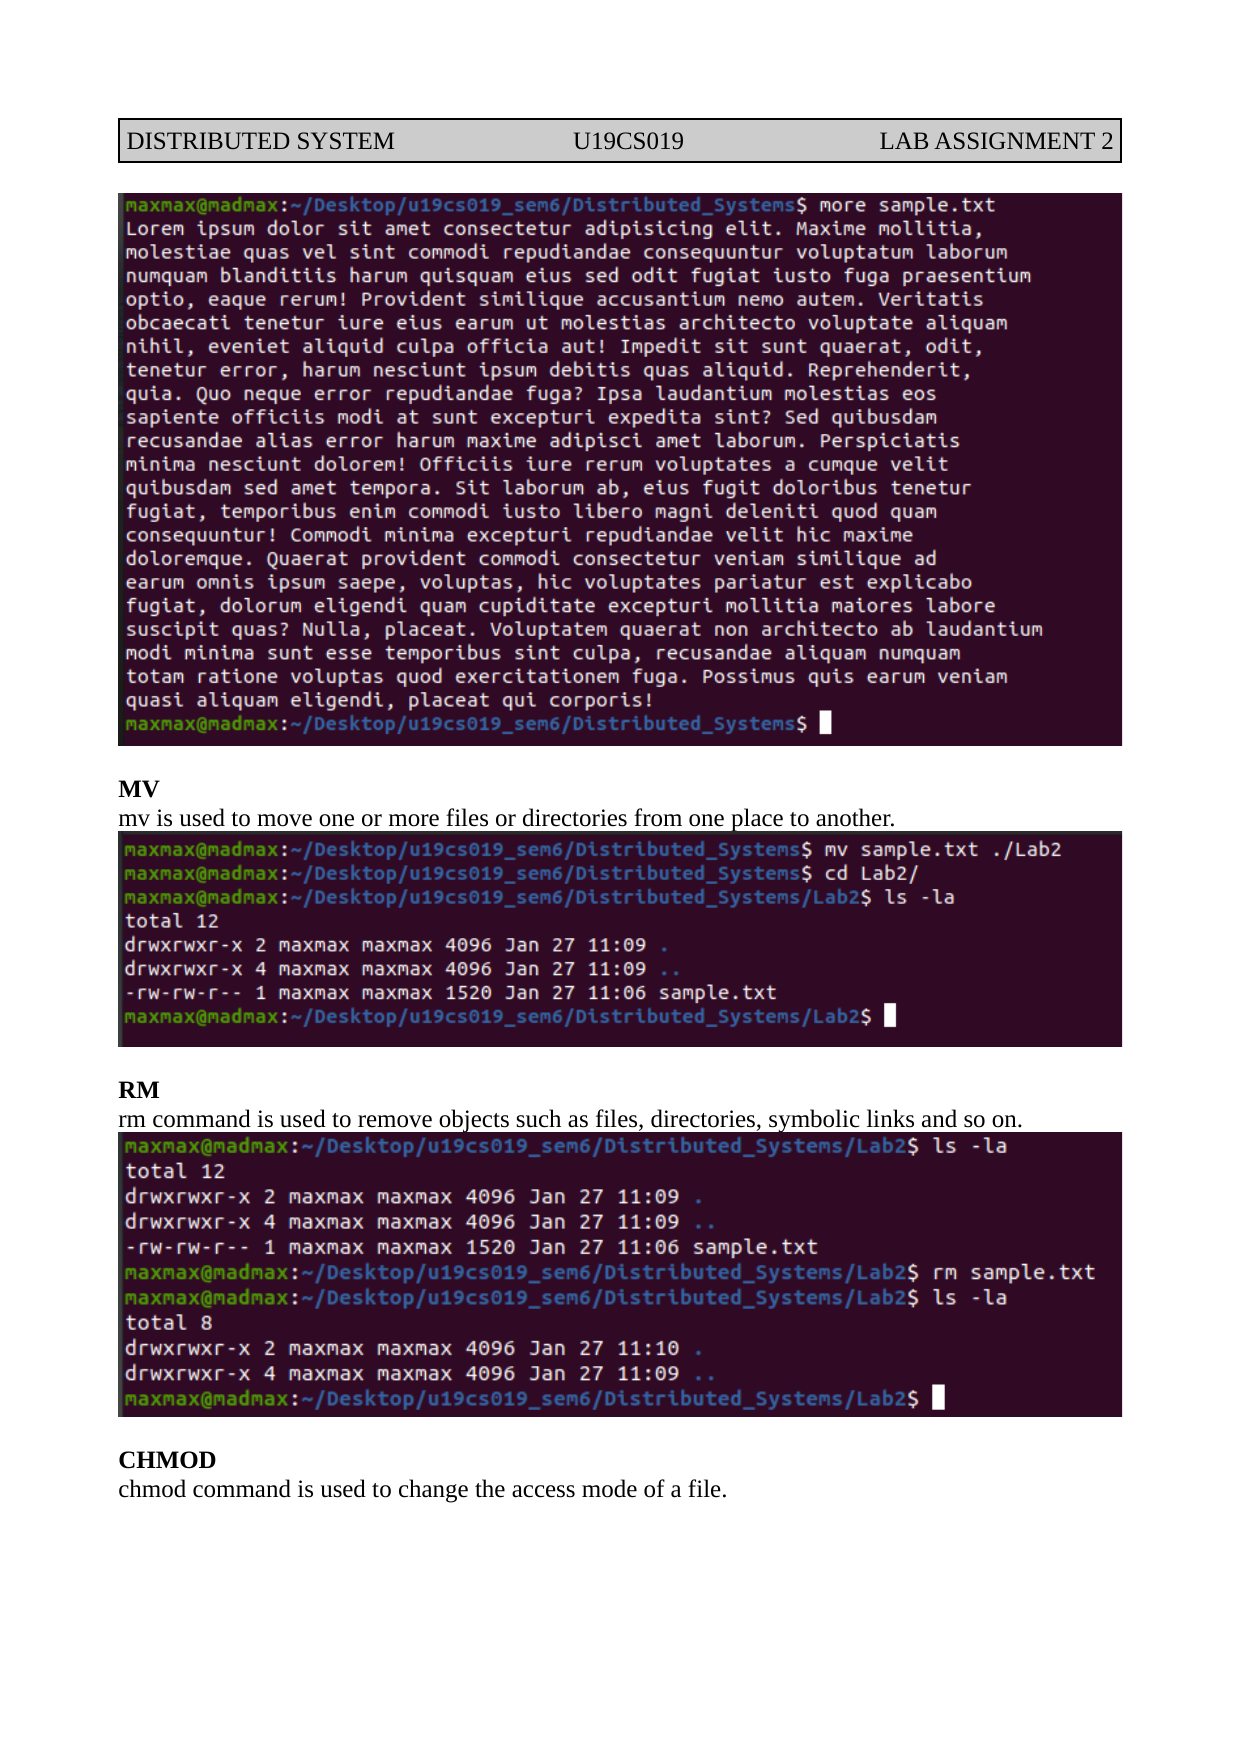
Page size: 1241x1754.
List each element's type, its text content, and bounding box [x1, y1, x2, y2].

text chmod command is used to change the access mode of a file. [118, 1474, 1122, 1503]
text RM [118, 1075, 1122, 1104]
text mv is used to move one or more files or directories from one place to another. [118, 803, 1122, 831]
text CHMOD [118, 1445, 1122, 1474]
text rm command is used to remove objects such as files, directories, symbolic links and so on. [118, 1104, 1122, 1132]
picture [118, 193, 1123, 746]
picture [118, 1132, 1123, 1417]
text MV [118, 774, 1122, 803]
picture [118, 831, 1123, 1047]
